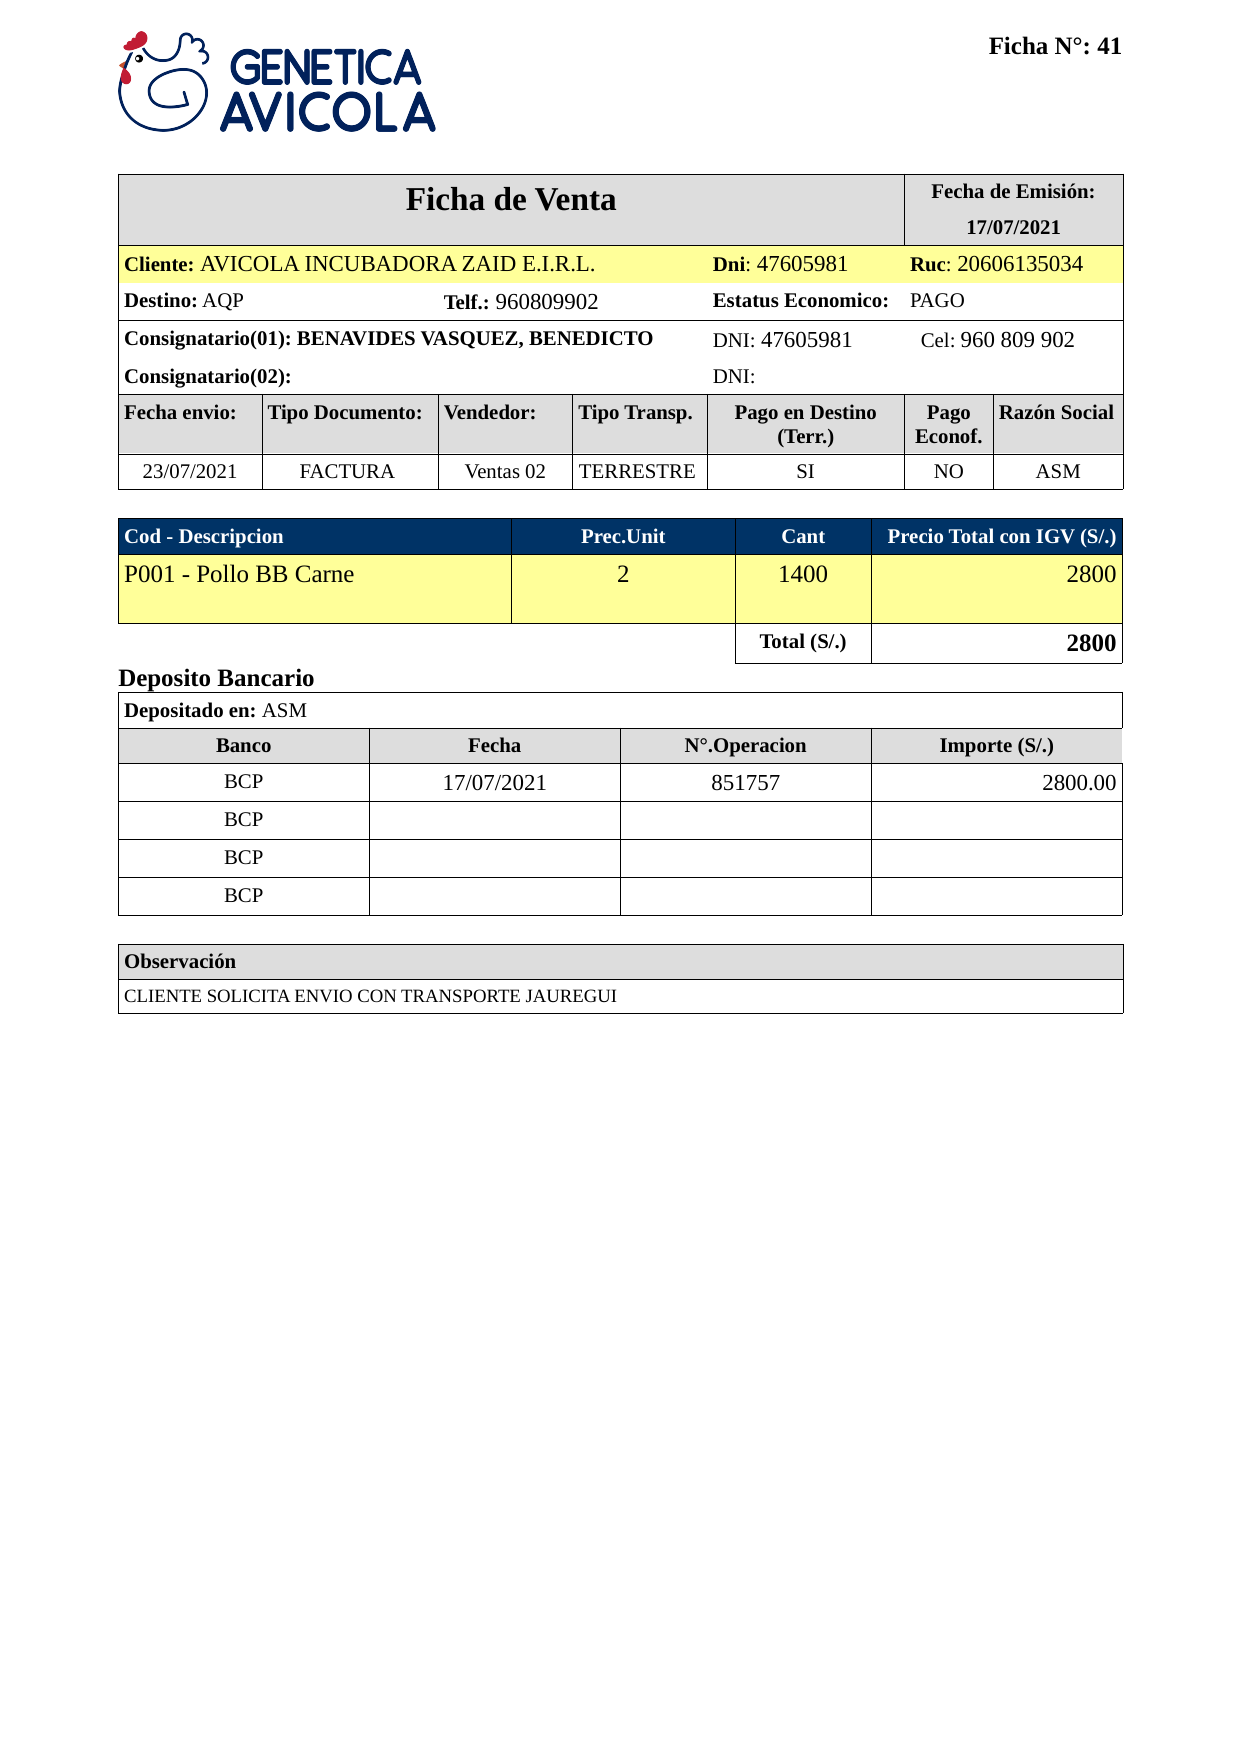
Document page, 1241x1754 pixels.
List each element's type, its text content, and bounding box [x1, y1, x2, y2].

table_cell [872, 878, 1122, 915]
table_header Prec.Unit [512, 519, 735, 554]
table_cell [872, 802, 1122, 839]
table_cell Dni: 47605981 [707, 246, 904, 283]
table_cell Banco [119, 729, 369, 763]
table_cell Fecha [370, 729, 620, 763]
table_cell BCP [119, 802, 369, 839]
table_cell P001 - Pollo BB Carne [119, 555, 511, 623]
table_header Depositado en: ASM [119, 693, 1122, 727]
table_cell SI [708, 455, 904, 489]
table_header Cant [736, 519, 871, 554]
table_cell [370, 840, 620, 877]
table_cell [370, 878, 620, 915]
table_cell [621, 802, 871, 839]
table_cell 1400 [736, 555, 871, 623]
table_cell [511, 624, 735, 663]
table_cell DNI: 47605981 [707, 321, 915, 358]
table_cell Estatus Economico: [707, 283, 904, 320]
table_cell 2800 [872, 555, 1122, 623]
table_cell [118, 624, 511, 663]
table_cell Razón Social [994, 395, 1123, 453]
table_cell Telf.: 960809902 [438, 283, 707, 320]
table_cell TERRESTRE [573, 455, 707, 489]
table_cell [621, 840, 871, 877]
table_cell NO [905, 455, 993, 489]
table_cell BCP [119, 840, 369, 877]
table_cell Consignatario(01): BENAVIDES VASQUEZ, BENEDICTO [119, 321, 707, 358]
table_cell [872, 840, 1122, 877]
table_cell Pago en Destino (Terr.) [708, 395, 904, 453]
table_header Precio Total con IGV (S/.) [872, 519, 1122, 554]
table_header Observación [119, 945, 1123, 979]
table_cell [370, 802, 620, 839]
table_cell Cel: 960 809 902 [915, 321, 1123, 358]
table_cell 17/07/2021 [370, 764, 620, 801]
table_cell 17/07/2021 [905, 209, 1123, 245]
table_cell Tipo Documento: [263, 395, 438, 453]
table_cell Destino: AQP [119, 283, 438, 320]
table_cell [621, 878, 871, 915]
picture [118, 31, 436, 132]
table_cell Tipo Transp. [573, 395, 707, 453]
table_cell Ruc: 20606135034 [904, 246, 1123, 283]
table_header Fecha de Emisión: [905, 175, 1123, 209]
table_cell ASM [994, 455, 1123, 489]
table_cell 851757 [621, 764, 871, 801]
text Deposito Bancario [118, 663, 1122, 692]
table_cell PAGO [904, 283, 1123, 320]
table_cell Cliente: AVICOLA INCUBADORA ZAID E.I.R.L. [119, 246, 707, 283]
table_cell 23/07/2021 [119, 455, 262, 489]
table_cell Consignatario(02): [119, 358, 707, 394]
table_cell Pago Econof. [905, 395, 993, 453]
table_cell N°.Operacion [621, 729, 871, 763]
table_cell BCP [119, 764, 369, 801]
table_cell CLIENTE SOLICITA ENVIO CON TRANSPORTE JAUREGUI [119, 980, 1123, 1012]
table_cell Total (S/.) [736, 624, 871, 663]
table_cell DNI: [707, 358, 1123, 394]
table_cell Ventas 02 [439, 455, 572, 489]
table_header Cod - Descripcion [119, 519, 511, 554]
table_cell BCP [119, 878, 369, 915]
table_cell Fecha envio: [119, 395, 262, 453]
table_header Ficha de Venta [119, 175, 904, 245]
table_cell Importe (S/.) [872, 729, 1122, 763]
table_cell 2800 [872, 624, 1122, 663]
table_cell FACTURA [263, 455, 438, 489]
table_cell 2800.00 [872, 764, 1122, 801]
table_cell 2 [512, 555, 735, 623]
table_cell Vendedor: [439, 395, 572, 453]
